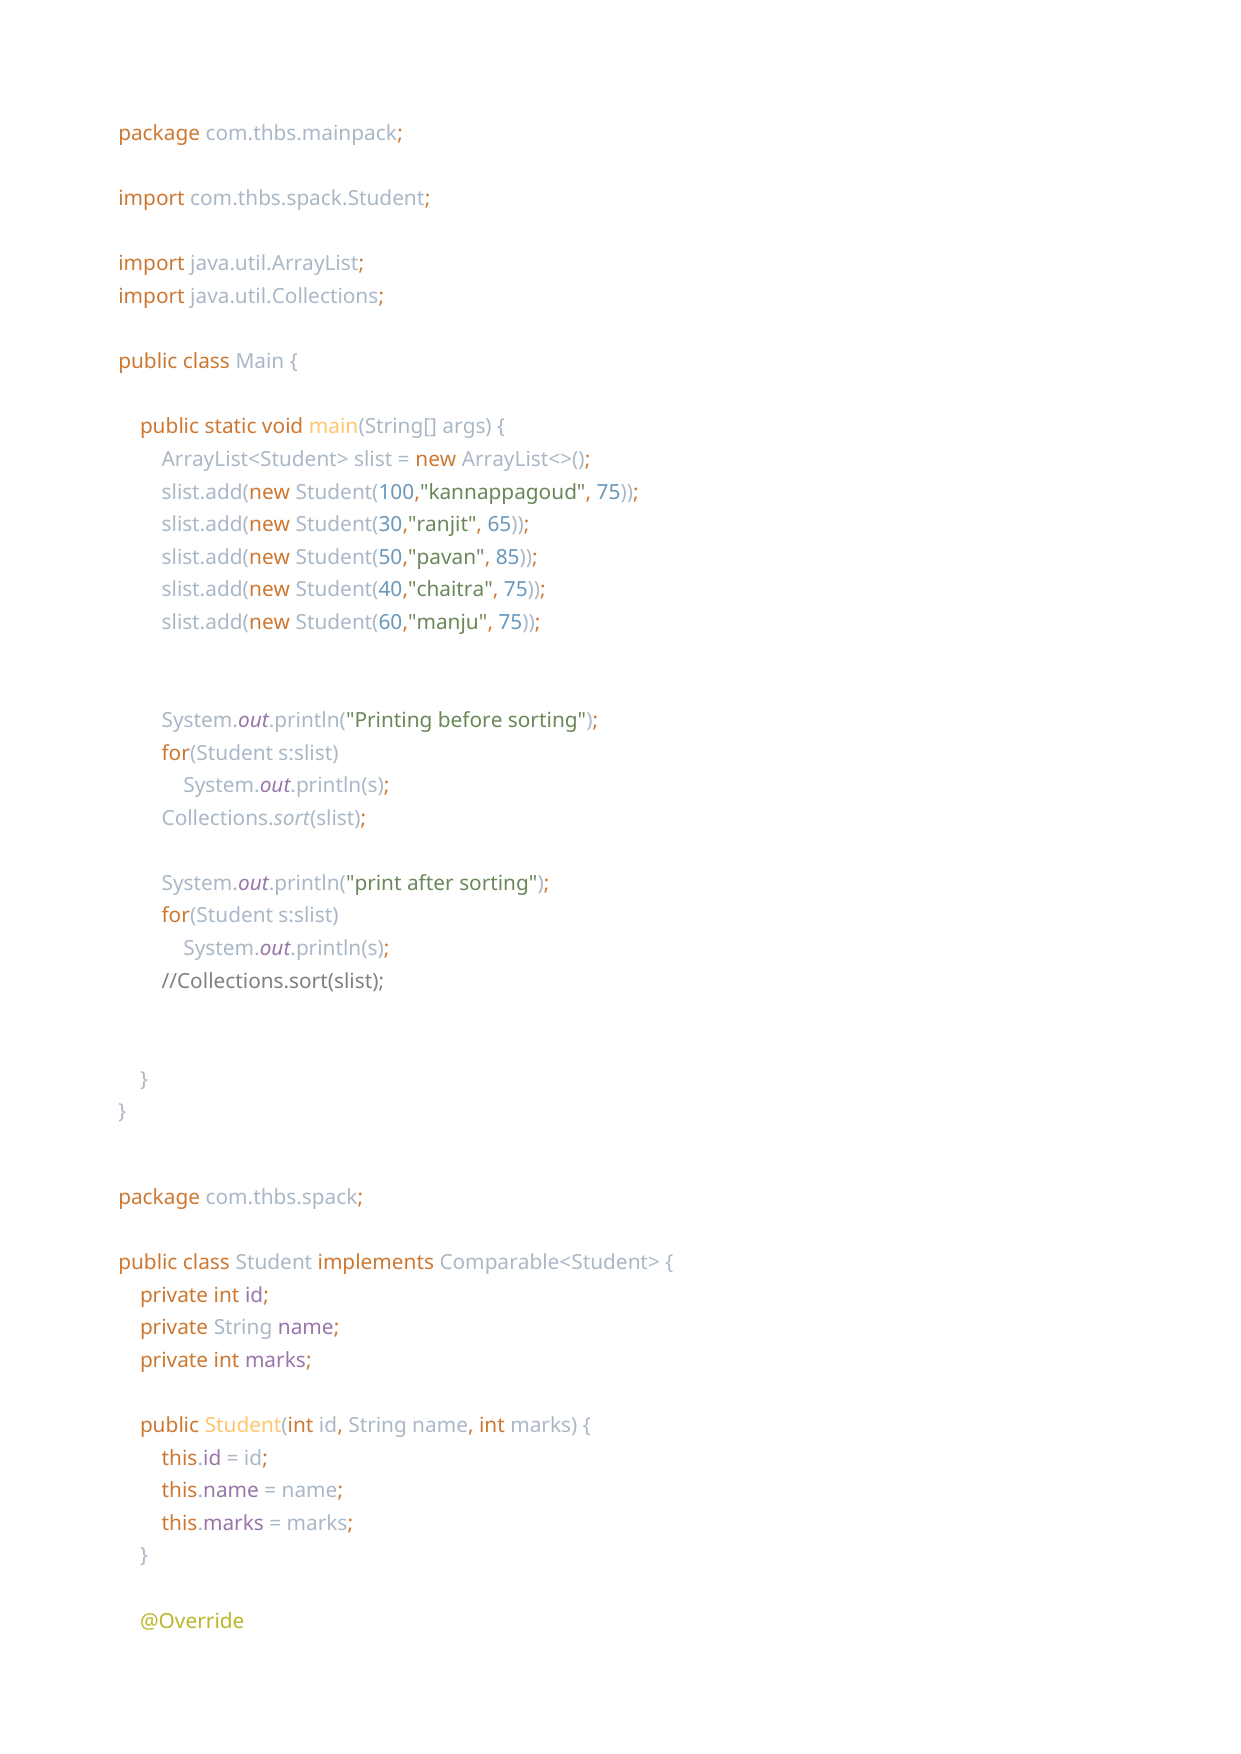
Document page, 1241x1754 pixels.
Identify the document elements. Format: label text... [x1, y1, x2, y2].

text package com.thbs.spack; public class Student implements Comparable<Student> { private int id; private String name; private int marks; public Student(int id, String name, int marks) { this.id = id; this.name = name; this.marks = marks; } @Override [118, 1182, 1122, 1634]
text package com.thbs.mainpack; import com.thbs.spack.Student; import java.util.ArrayList; import java.util.Collections; public class Main { public static void main(String[] args) { ArrayList<Student> slist = new ArrayList<>(); slist.add(new Student(100,"kannappagoud", 75)); slist.add(new Student(30,"ranjit", 65)); slist.add(new Student(50,"pavan", 85)); slist.add(new Student(40,"chaitra", 75)); slist.add(new Student(60,"manju", 75)); System.out.println("Printing before sorting"); for(Student s:slist) System.out.println(s); Collections.sort(slist); System.out.println("print after sorting"); for(Student s:slist) System.out.println(s); //Collections.sort(slist); } } [118, 118, 1122, 1157]
